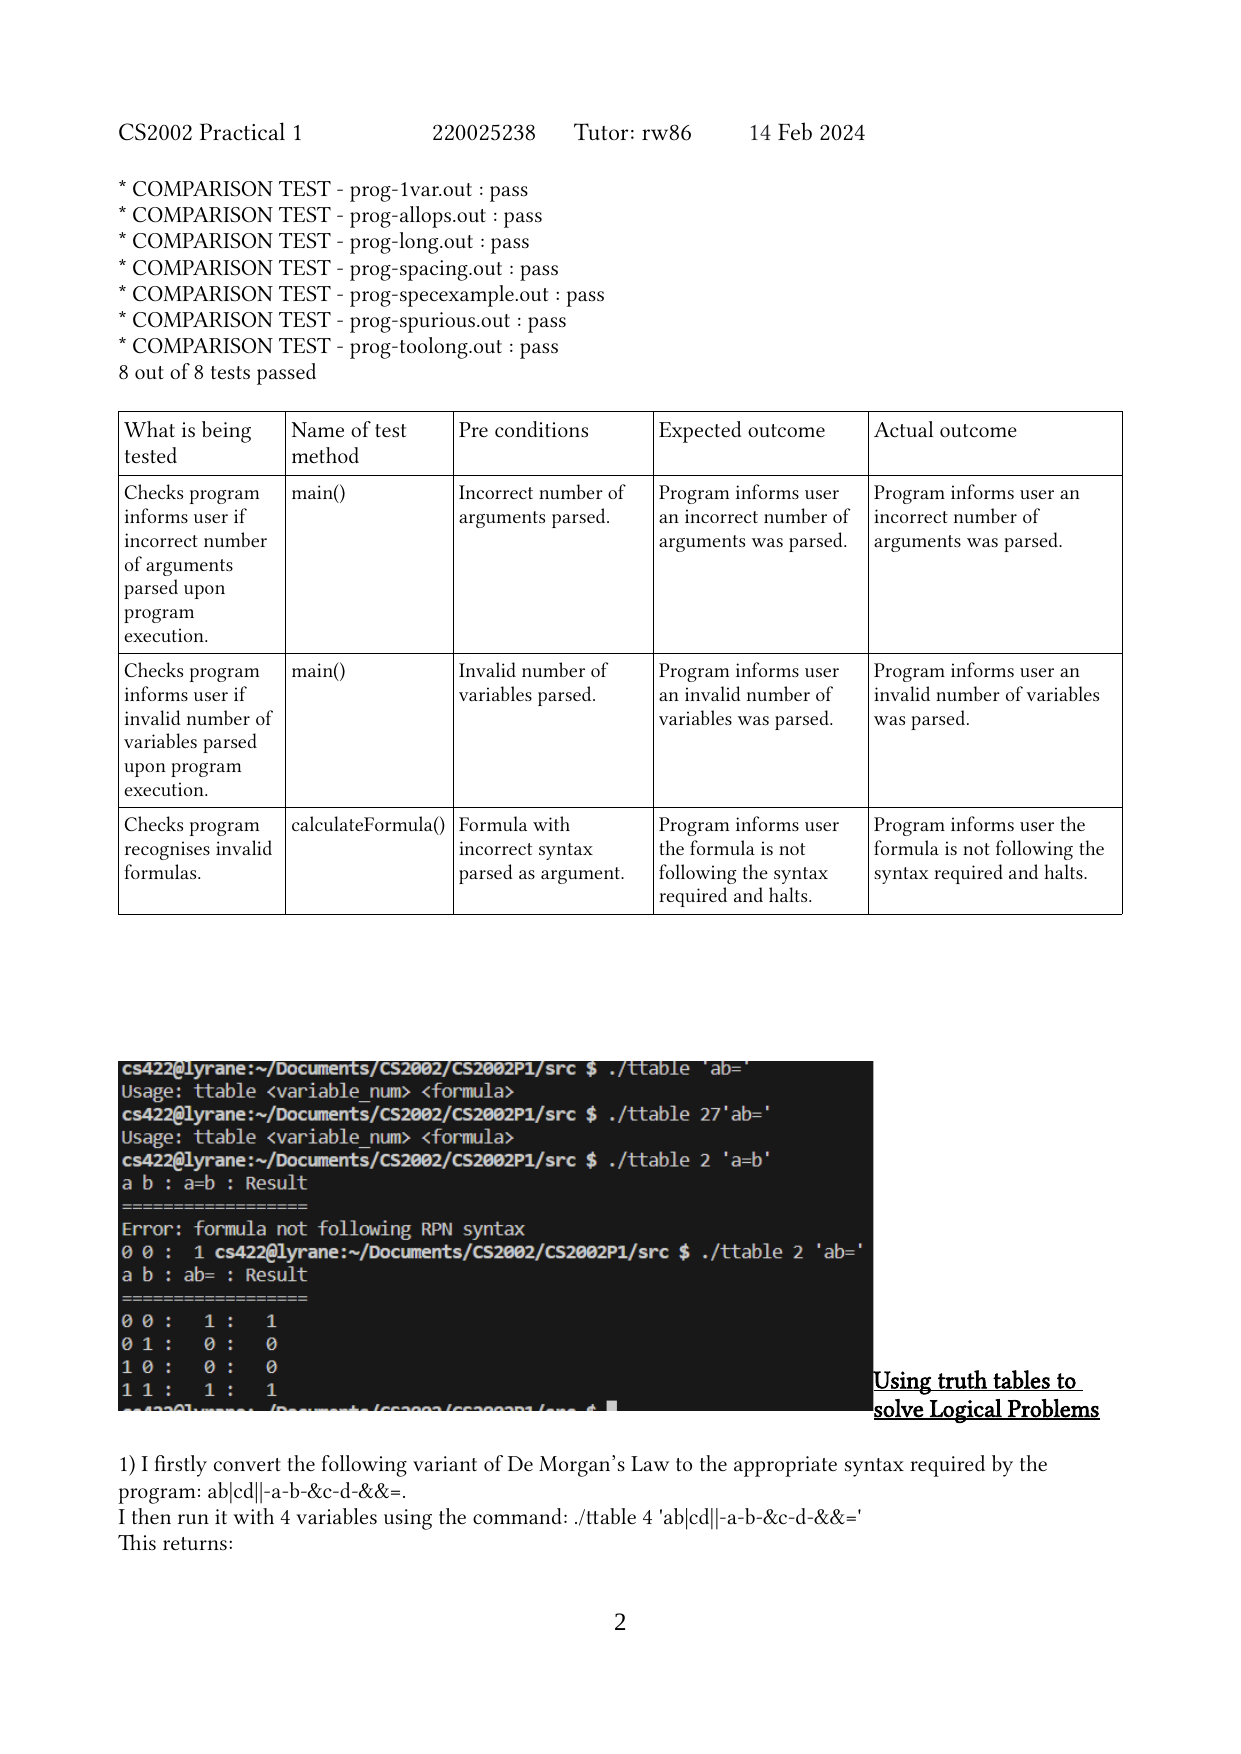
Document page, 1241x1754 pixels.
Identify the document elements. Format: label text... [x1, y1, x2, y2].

table_cell Program informs user the formula is not following the syntax required and halts. [869, 808, 1122, 914]
table_cell Checks program recognises invalid formulas. [119, 808, 285, 914]
table_header Pre conditions [454, 412, 653, 475]
table_cell Formula with incorrect syntax parsed as argument. [454, 808, 653, 914]
table_header Name of test method [286, 412, 453, 475]
table_cell Program informs user an invalid number of variables was parsed. [869, 654, 1122, 807]
table_cell Incorrect number of arguments parsed. [454, 476, 653, 653]
table_cell Checks program informs user if incorrect number of arguments parsed upon program execution. [119, 476, 285, 653]
text * COMPARISON TEST - prog-1var.out : pass [118, 176, 1122, 202]
text 8 out of 8 tests passed [118, 359, 1122, 385]
text 1) I firstly convert the following variant of De Morgan’s Law to the appropriate syntax required by the program: ab|cd||-a-b-&c-d-&&=. [118, 1451, 1122, 1504]
table_cell Invalid number of variables parsed. [454, 654, 653, 807]
text * COMPARISON TEST - prog-toolong.out : pass [118, 333, 1122, 359]
table_header What is being tested [119, 412, 285, 475]
text Using truth tables to solve Logical Problems [874, 1366, 1122, 1423]
table_cell Checks program informs user if invalid number of variables parsed upon program execution. [119, 654, 285, 807]
text This returns: [118, 1530, 1122, 1556]
text * COMPARISON TEST - prog-spurious.out : pass [118, 307, 1122, 333]
text * COMPARISON TEST - prog-spacing.out : pass [118, 254, 1122, 281]
table_header Actual outcome [869, 412, 1122, 475]
text * COMPARISON TEST - prog-allops.out : pass [118, 202, 1122, 228]
table_header Expected outcome [654, 412, 868, 475]
table_cell Program informs user an incorrect number of arguments was parsed. [869, 476, 1122, 653]
picture [118, 1061, 874, 1411]
text I then run it with 4 variables using the command: ./ttable 4 'ab|cd||-a-b-&c-d-&&=' [118, 1504, 1122, 1530]
table_cell main() [286, 476, 453, 653]
table_cell Program informs user an incorrect number of arguments was parsed. [654, 476, 868, 653]
table_cell Program informs user the formula is not following the syntax required and halts. [654, 808, 868, 914]
text Using truth tables to solve Logical Problems [118, 1411, 956, 1423]
table_cell Program informs user an invalid number of variables was parsed. [654, 654, 868, 807]
table_cell calculateFormula() [286, 808, 453, 914]
table_cell main() [286, 654, 453, 807]
text * COMPARISON TEST - prog-specexample.out : pass [118, 281, 1122, 307]
text * COMPARISON TEST - prog-long.out : pass [118, 228, 1122, 254]
